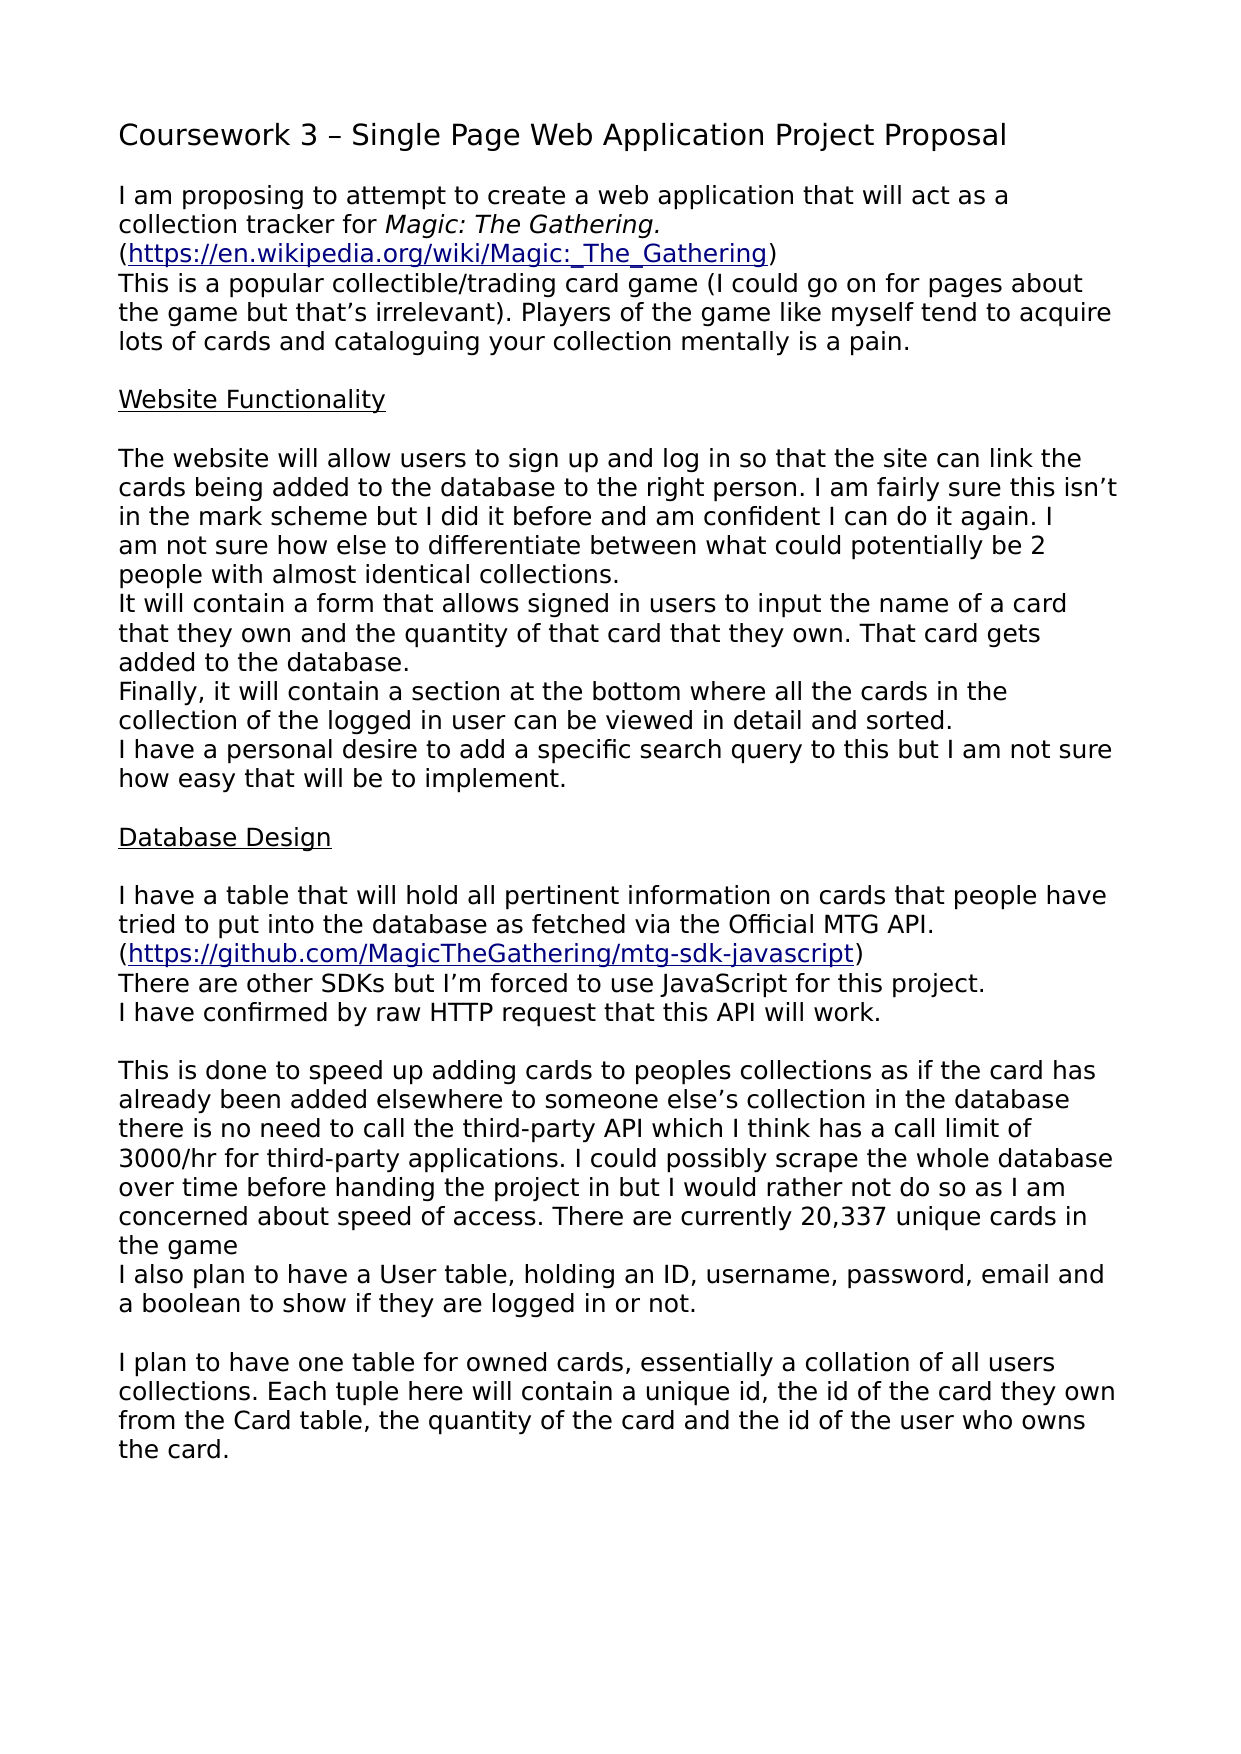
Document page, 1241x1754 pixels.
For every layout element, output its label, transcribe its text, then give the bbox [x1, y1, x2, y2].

text I have a table that will hold all pertinent information on cards that people have tried to put into the database as fetched via the Official MTG API. (https://github.com/MagicTheGathering/mtg-sdk-javascript) [118, 881, 1122, 969]
text I plan to have one table for owned cards, essentially a collation of all users collections. Each tuple here will contain a unique id, the id of the card they own from the Card table, the quantity of the card and the id of the user who owns the card. [118, 1348, 1122, 1464]
text Website Functionality [118, 385, 1122, 414]
text I have confirmed by raw HTTP request that this API will work. [118, 998, 1122, 1027]
text I also plan to have a User table, holding an ID, username, password, email and a boolean to show if they are logged in or not. [118, 1260, 1122, 1319]
text This is done to speed up adding cards to peoples collections as if the card has already been added elsewhere to someone else’s collection in the database there is no need to call the third-party API which I think has a call limit of 3000/hr for third-party applications. I could possibly scrape the whole database over time before handing the project in but I would rather not do so as I am concerned about speed of access. There are currently 20,337 unique cards in the game [118, 1056, 1122, 1260]
text am not sure how else to differentiate between what could potentially be 2 people with almost identical collections. [118, 531, 1122, 589]
text Database Design [118, 823, 1122, 852]
text Finally, it will contain a section at the bottom where all the cards in the collection of the logged in user can be viewed in detail and sorted. [118, 677, 1122, 735]
text It will contain a form that allows signed in users to input the name of a card that they own and the quantity of that card that they own. That card gets added to the database. [118, 589, 1122, 677]
text There are other SDKs but I’m forced to use JavaScript for this project. [118, 969, 1122, 998]
text Coursework 3 – Single Page Web Application Project Proposal [118, 118, 1122, 152]
text I have a personal desire to add a specific search query to this but I am not sure how easy that will be to implement. [118, 735, 1122, 794]
text The website will allow users to sign up and log in so that the site can link the cards being added to the database to the right person. I am fairly sure this isn’t in the mark scheme but I did it before and am confident I can do it again. I [118, 444, 1122, 531]
text I am proposing to attempt to create a web application that will act as a collection tracker for Magic: The Gathering. (https://en.wikipedia.org/wiki/Magic:_The_Gathering) [118, 181, 1122, 269]
text This is a popular collectible/trading card game (I could go on for pages about the game but that’s irrelevant). Players of the game like myself tend to acquire lots of cards and cataloguing your collection mentally is a pain. [118, 269, 1122, 356]
